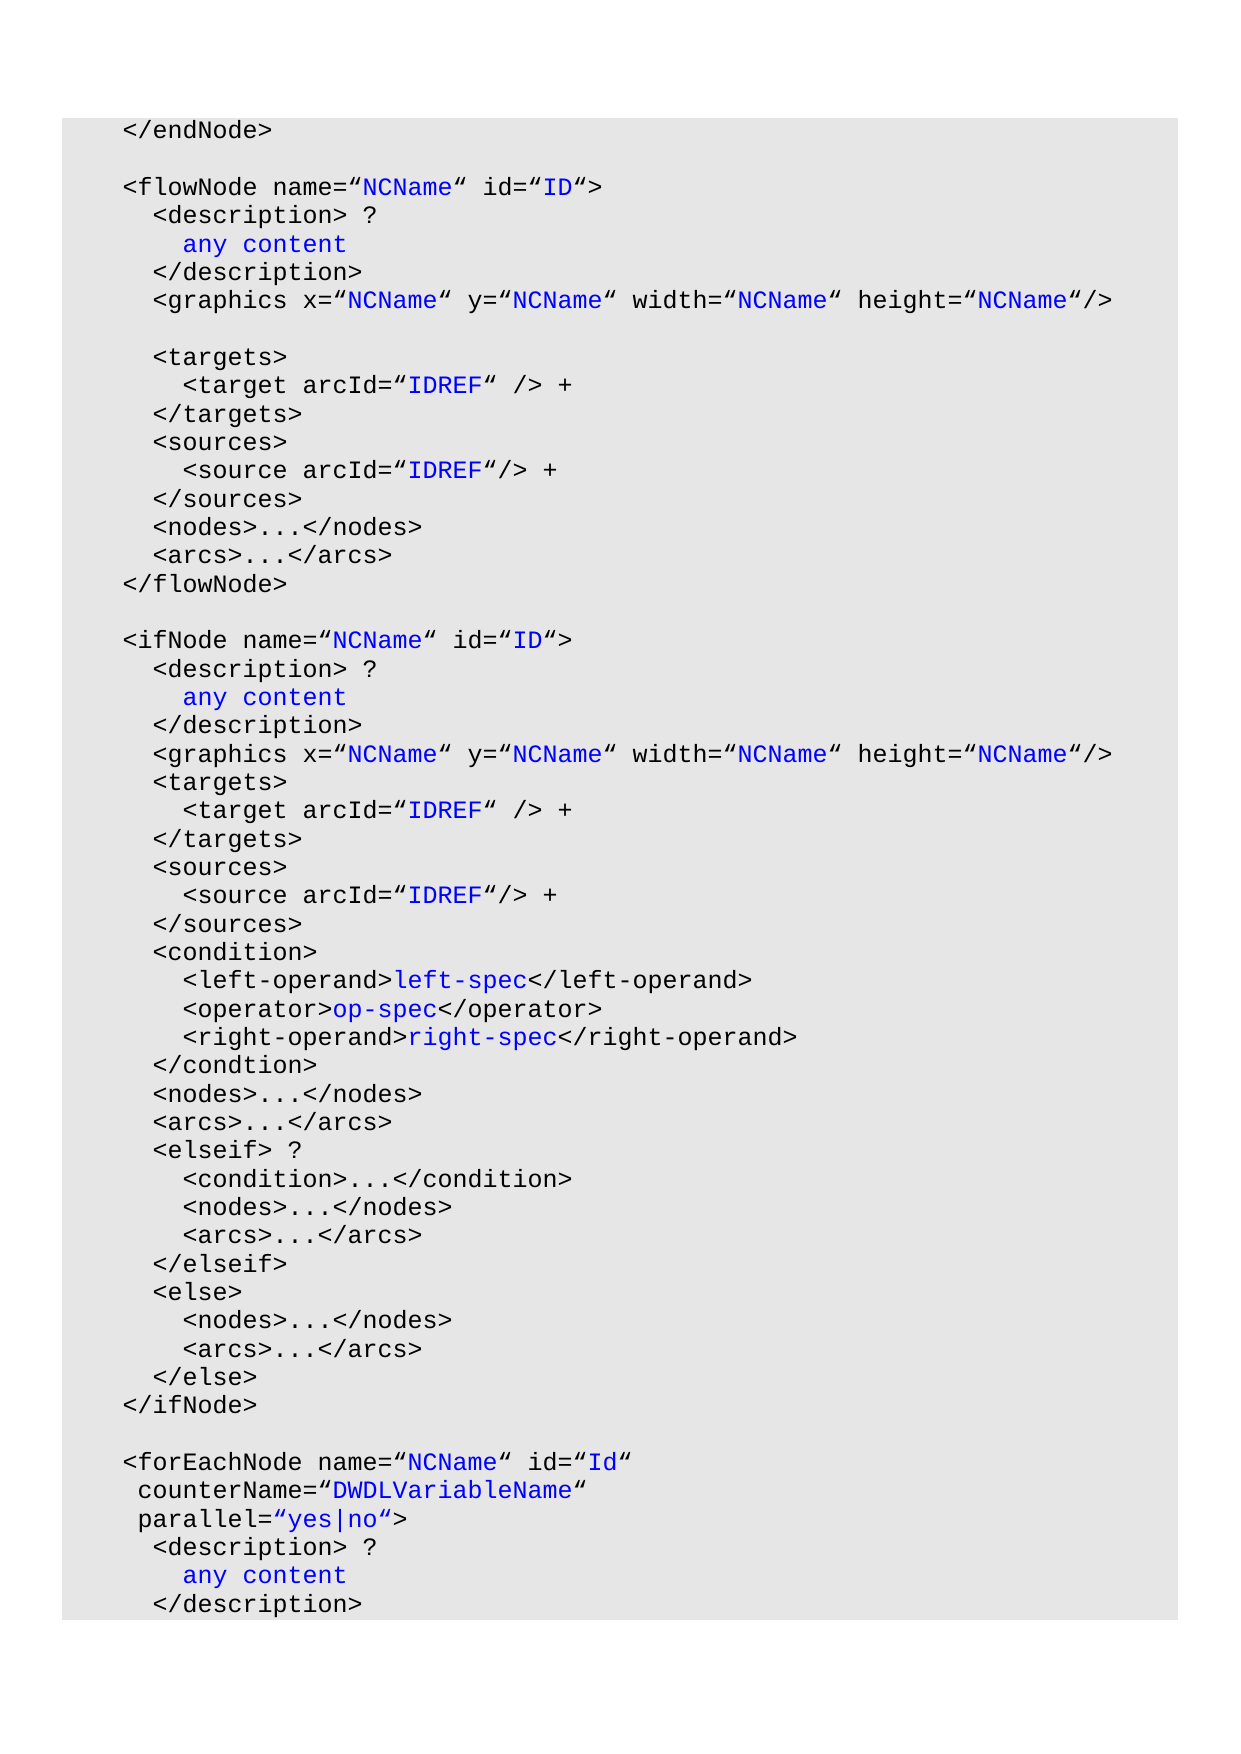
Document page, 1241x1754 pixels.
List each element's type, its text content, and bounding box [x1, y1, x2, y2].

text </description> [62, 713, 1178, 741]
text <sources> [62, 855, 1178, 883]
text <left-operand>left-spec</left-operand> [62, 968, 1178, 996]
text </elseif> [62, 1251, 1178, 1280]
text <ifNode name=“NCName“ id=“ID“> [62, 628, 1178, 656]
text </description> [62, 1591, 1178, 1620]
text <else> [62, 1280, 1178, 1308]
text <source arcId=“IDREF“/> + [62, 458, 1178, 486]
text <forEachNode name=“NCName“ id=“Id“ [62, 1450, 1178, 1478]
text <arcs>...</arcs> [62, 543, 1178, 571]
text any content [62, 1563, 1178, 1591]
text any content [62, 231, 1178, 260]
text </targets> [62, 401, 1178, 430]
text </sources> [62, 486, 1178, 515]
text counterName=“DWDLVariableName“ [62, 1478, 1178, 1506]
text <nodes>...</nodes> [62, 1081, 1178, 1110]
text <right-operand>right-spec</right-operand> [62, 1025, 1178, 1053]
text parallel=“yes|no“> [62, 1506, 1178, 1535]
text <description> ? [62, 203, 1178, 231]
text <nodes>...</nodes> [62, 1308, 1178, 1336]
text </description> [62, 260, 1178, 288]
text <graphics x=“NCName“ y=“NCName“ width=“NCName“ height=“NCName“/> [62, 741, 1178, 770]
text any content [62, 685, 1178, 713]
text </else> [62, 1365, 1178, 1393]
text </flowNode> [62, 571, 1178, 600]
text </condtion> [62, 1053, 1178, 1081]
text <nodes>...</nodes> [62, 515, 1178, 543]
text <arcs>...</arcs> [62, 1223, 1178, 1251]
text <elseif> ? [62, 1138, 1178, 1166]
text <condition> [62, 940, 1178, 968]
text <targets> [62, 345, 1178, 373]
text <description> ? [62, 1535, 1178, 1563]
text </sources> [62, 911, 1178, 940]
text </endNode> [62, 118, 1178, 146]
text <flowNode name=“NCName“ id=“ID“> [62, 175, 1178, 203]
text <target arcId=“IDREF“ /> + [62, 798, 1178, 826]
text <arcs>...</arcs> [62, 1336, 1178, 1365]
text <source arcId=“IDREF“/> + [62, 883, 1178, 911]
text </targets> [62, 826, 1178, 855]
text <graphics x=“NCName“ y=“NCName“ width=“NCName“ height=“NCName“/> [62, 288, 1178, 316]
text <description> ? [62, 656, 1178, 685]
text </ifNode> [62, 1393, 1178, 1421]
text <operator>op-spec</operator> [62, 996, 1178, 1025]
text <arcs>...</arcs> [62, 1110, 1178, 1138]
text <targets> [62, 770, 1178, 798]
text <sources> [62, 430, 1178, 458]
text <nodes>...</nodes> [62, 1195, 1178, 1223]
text <condition>...</condition> [62, 1166, 1178, 1195]
text <target arcId=“IDREF“ /> + [62, 373, 1178, 401]
